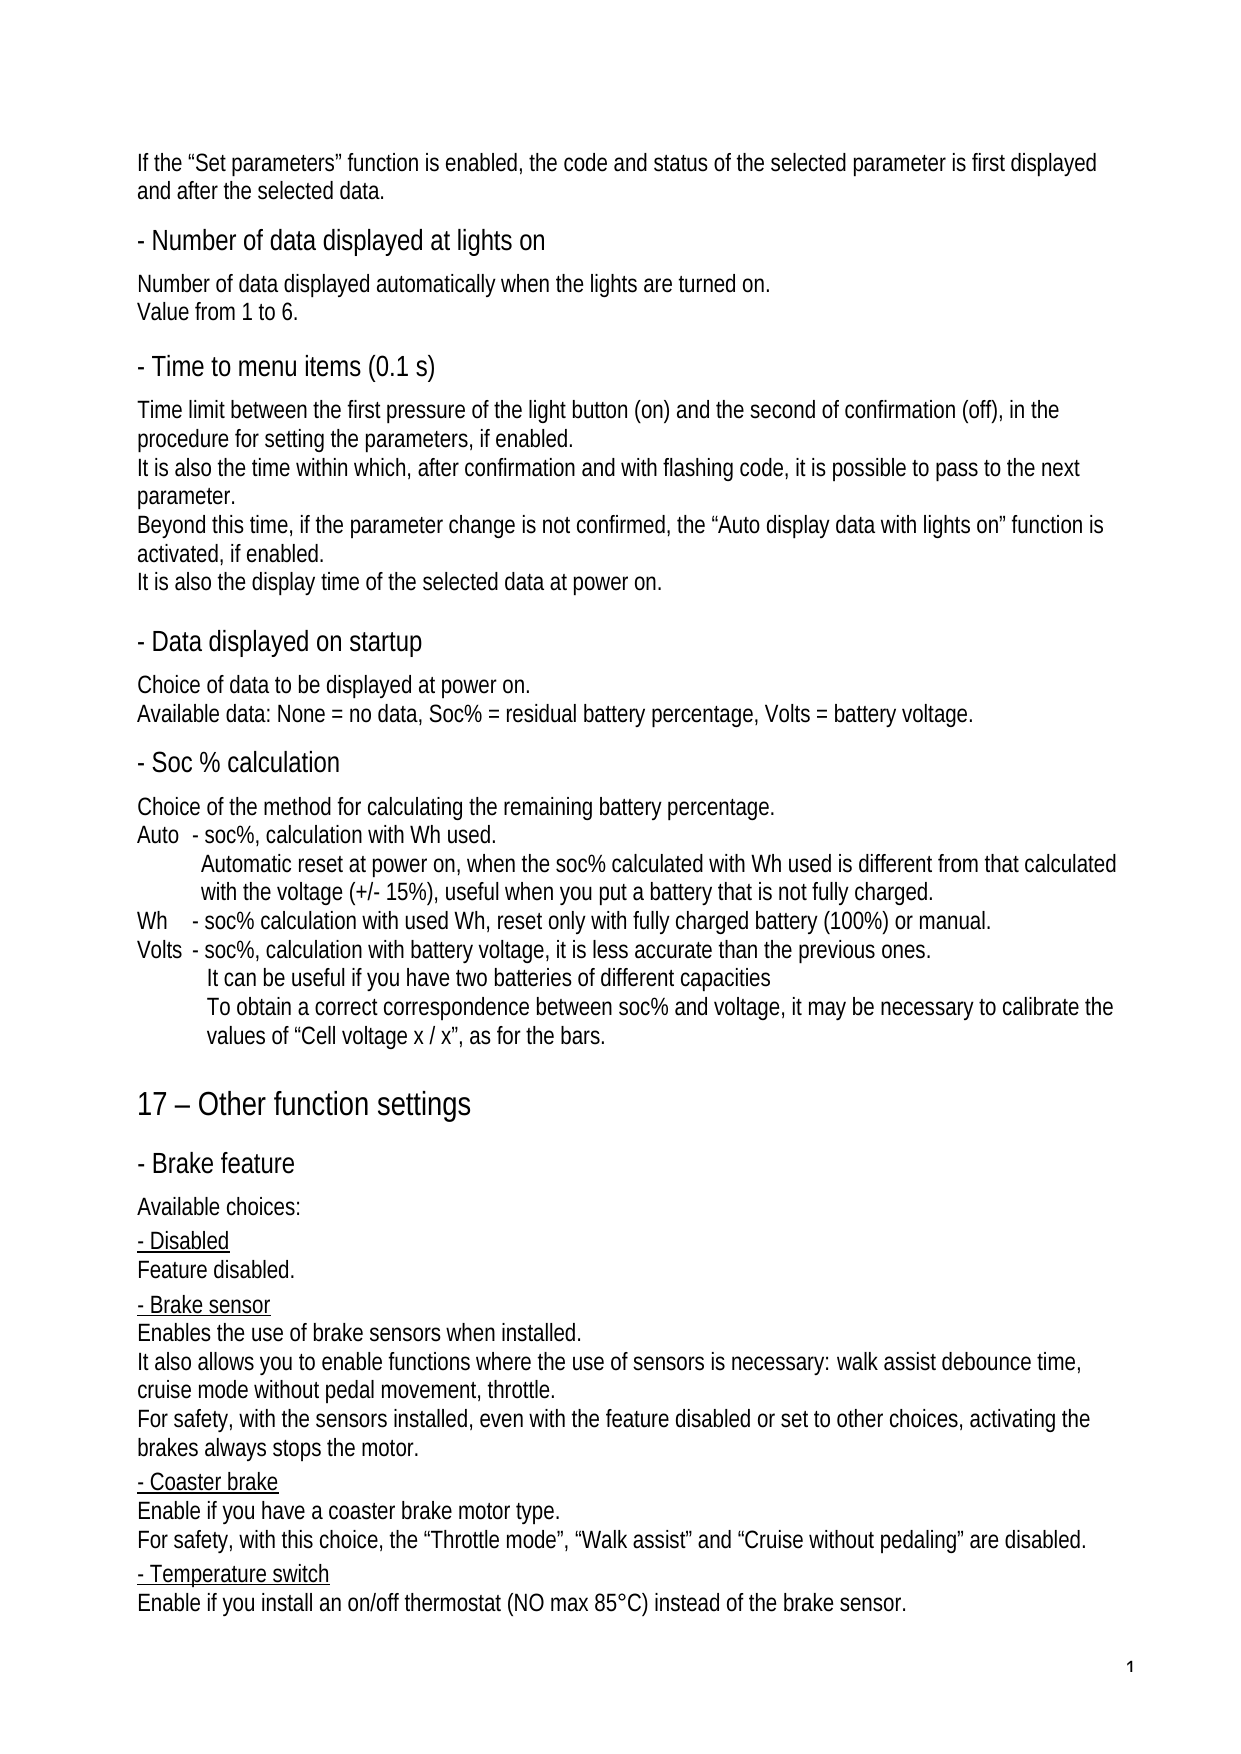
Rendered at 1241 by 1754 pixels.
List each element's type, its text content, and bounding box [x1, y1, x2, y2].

text Volts - soc%, calculation with battery voltage, it is less accurate than the previous ones. [137, 935, 1122, 963]
text - Coaster brake [137, 1467, 1122, 1496]
text For safety, with the sensors installed, even with the feature disabled or set to other choices, activating the brakes always stops the motor. [137, 1404, 1122, 1461]
text If the “Set parameters” function is enabled, the code and status of the selected parameter is first displayed and after the selected data. [137, 148, 1122, 205]
text For safety, with this choice, the “Throttle mode”, “Walk assist” and “Cruise without pedaling” are disabled. [137, 1525, 1122, 1553]
text - Temperature switch [137, 1559, 1122, 1588]
text Available choices: [137, 1192, 1122, 1220]
text Feature disabled. [137, 1255, 1122, 1284]
text - Soc % calculation [137, 746, 1122, 779]
text Choice of data to be displayed at power on. [137, 671, 1122, 699]
text Time limit between the first pressure of the light button (on) and the second of confirmation (off), in the procedure for setting the parameters, if enabled. [137, 395, 1122, 453]
text Number of data displayed automatically when the lights are turned on. [137, 268, 1122, 297]
text Enables the use of brake sensors when installed. [137, 1318, 1122, 1347]
text - Number of data displayed at lights on [137, 223, 1122, 256]
text It can be useful if you have two batteries of different capacities [207, 963, 1122, 992]
text Enable if you install an on/off thermostat (NO max 85°C) instead of the brake sensor. [137, 1588, 1122, 1617]
text Auto - soc%, calculation with Wh used. [137, 820, 1122, 849]
text Enable if you have a coaster brake motor type. [137, 1496, 1122, 1525]
text Choice of the method for calculating the remaining battery percentage. [137, 791, 1122, 820]
text Wh - soc% calculation with used Wh, reset only with fully charged battery (100%) or manual. [137, 906, 1122, 935]
text 17 – Other function settings [137, 1085, 1122, 1123]
text Available data: None = no data, Soc% = residual battery percentage, Volts = battery voltage. [137, 699, 1122, 728]
text Value from 1 to 6. [137, 297, 1122, 326]
text Beyond this time, if the parameter change is not confirmed, the “Auto display data with lights on” function is activated, if enabled. [137, 510, 1122, 567]
text To obtain a correct correspondence between soc% and voltage, it may be necessary to calibrate the values of “Cell voltage x / x”, as for the bars. [207, 992, 1122, 1049]
text - Data displayed on startup [137, 624, 1122, 658]
text It also allows you to enable functions where the use of sensors is necessary: ​​walk assist debounce time, cruise mode without pedal movement, throttle. [137, 1347, 1122, 1404]
text - Brake sensor [137, 1289, 1122, 1318]
text Automatic reset at power on, when the soc% calculated with Wh used is different from that calculated with the voltage (+/- 15%), useful when you put a battery that is not fully charged. [201, 849, 1122, 906]
text It is also the display time of the selected data at power on. [137, 567, 1122, 596]
text - Time to menu items (0.1 s) [137, 349, 1122, 383]
text It is also the time within which, after confirmation and with flashing code, it is possible to pass to the next parameter. [137, 453, 1122, 510]
text - Brake feature [137, 1147, 1122, 1180]
text - Disabled [137, 1226, 1122, 1255]
